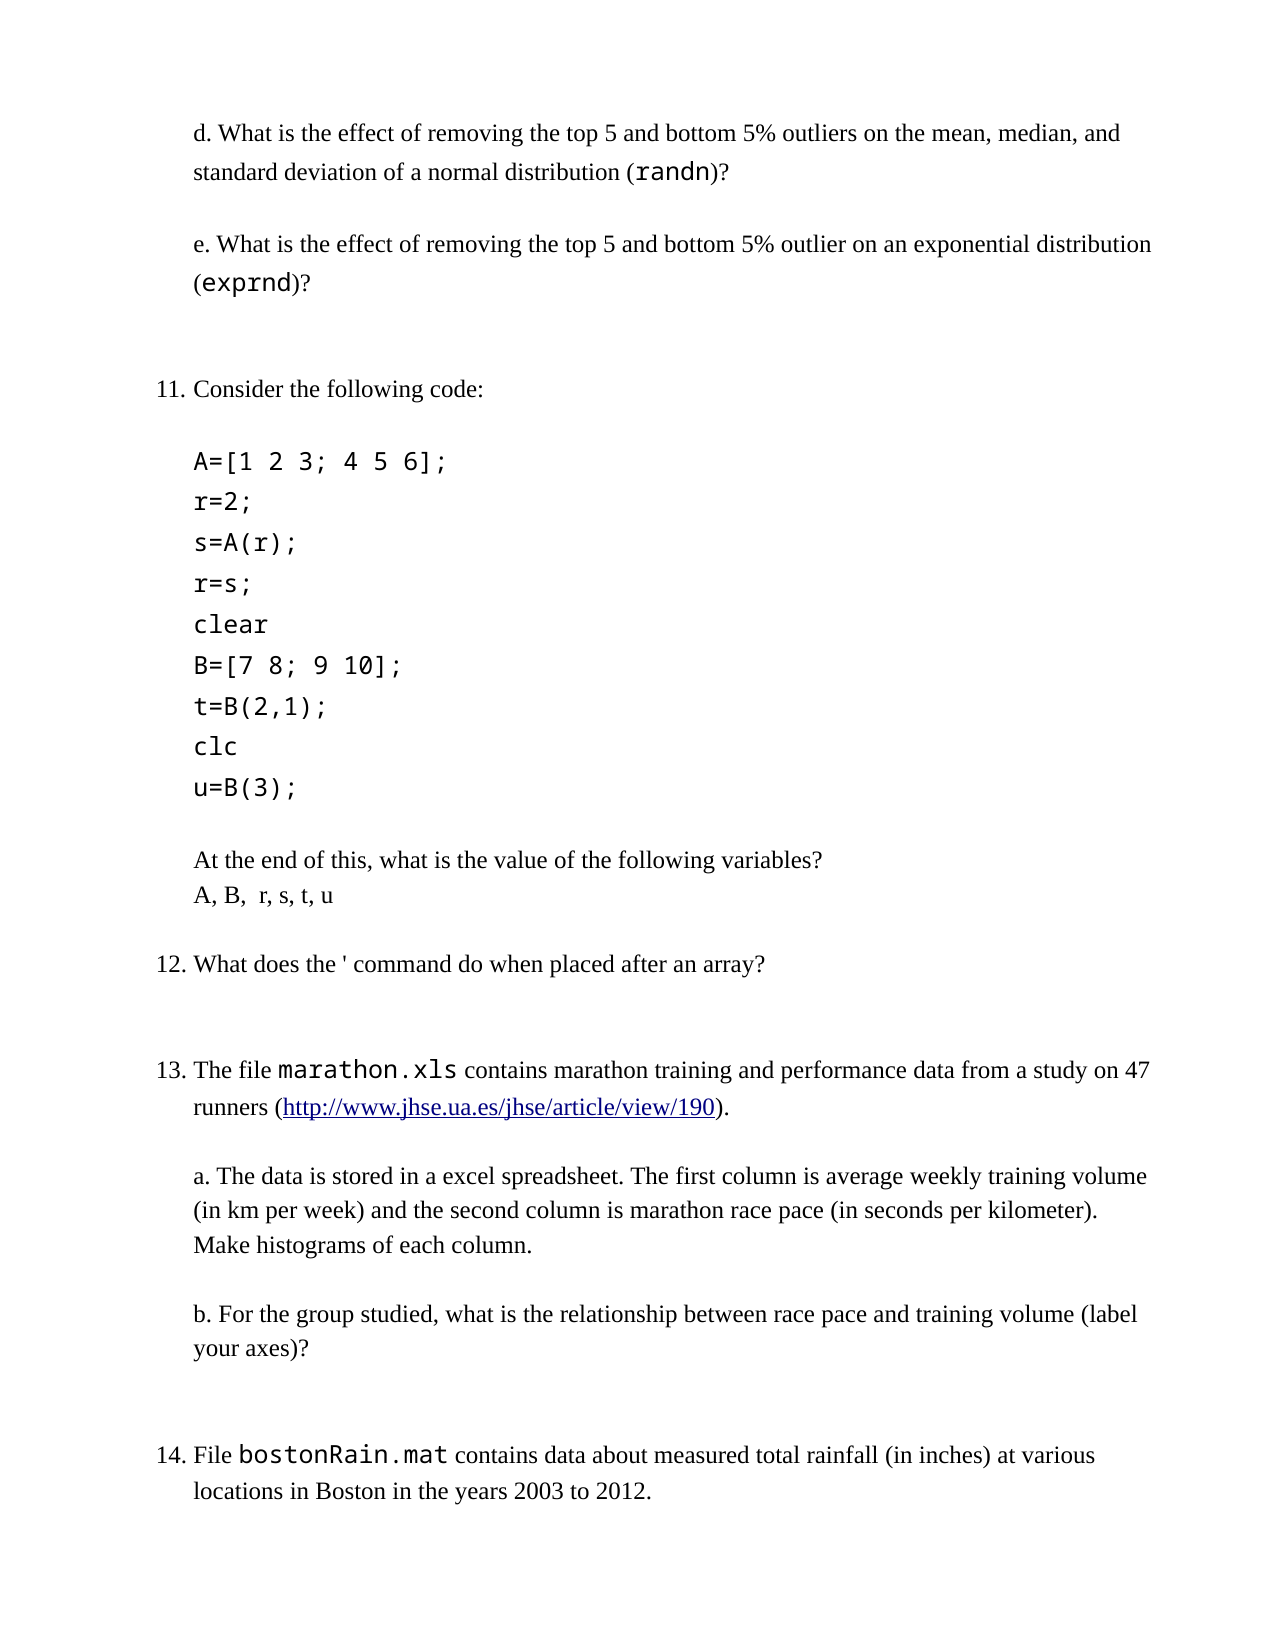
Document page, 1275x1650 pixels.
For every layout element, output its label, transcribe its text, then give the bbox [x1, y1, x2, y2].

list b. For the group studied, what is the relationship between race pace and training volume (label your axes)? [156, 1299, 1157, 1362]
list What does the ' command do when placed after an array? [156, 949, 1157, 977]
list t=B(2,1); [156, 688, 1157, 722]
list A, B, r, s, t, u [156, 880, 1157, 908]
list File bostonRain.mat contains data about measured total rainfall (in inches) at various locations in Boston in the years 2003 to 2012. [156, 1437, 1157, 1505]
list r=2; [156, 484, 1157, 518]
list Consider the following code: [156, 374, 1157, 403]
list clc [156, 729, 1157, 763]
list At the end of this, what is the value of the following variables? [156, 845, 1157, 874]
list A=[1 2 3; 4 5 6]; [156, 443, 1157, 477]
list d. What is the effect of removing the top 5 and bottom 5% outliers on the mean, median, and standard deviation of a normal distribution (randn)? [156, 118, 1157, 188]
list The file marathon.xls contains marathon training and performance data from a study on 47 runners (http://www.jhse.ua.es/jhse/article/view/190). [156, 1052, 1157, 1121]
list u=B(3); [156, 770, 1157, 804]
list clear [156, 607, 1157, 641]
list r=s; [156, 566, 1157, 600]
list s=A(r); [156, 525, 1157, 559]
list e. What is the effect of removing the top 5 and bottom 5% outlier on an exponential distribution (exprnd)? [156, 229, 1157, 298]
list a. The data is stored in a excel spreadsheet. The first column is average weekly training volume (in km per week) and the second column is marathon race pace (in seconds per kilometer). Make histograms of each column. [156, 1161, 1157, 1258]
list B=[7 8; 9 10]; [156, 647, 1157, 681]
